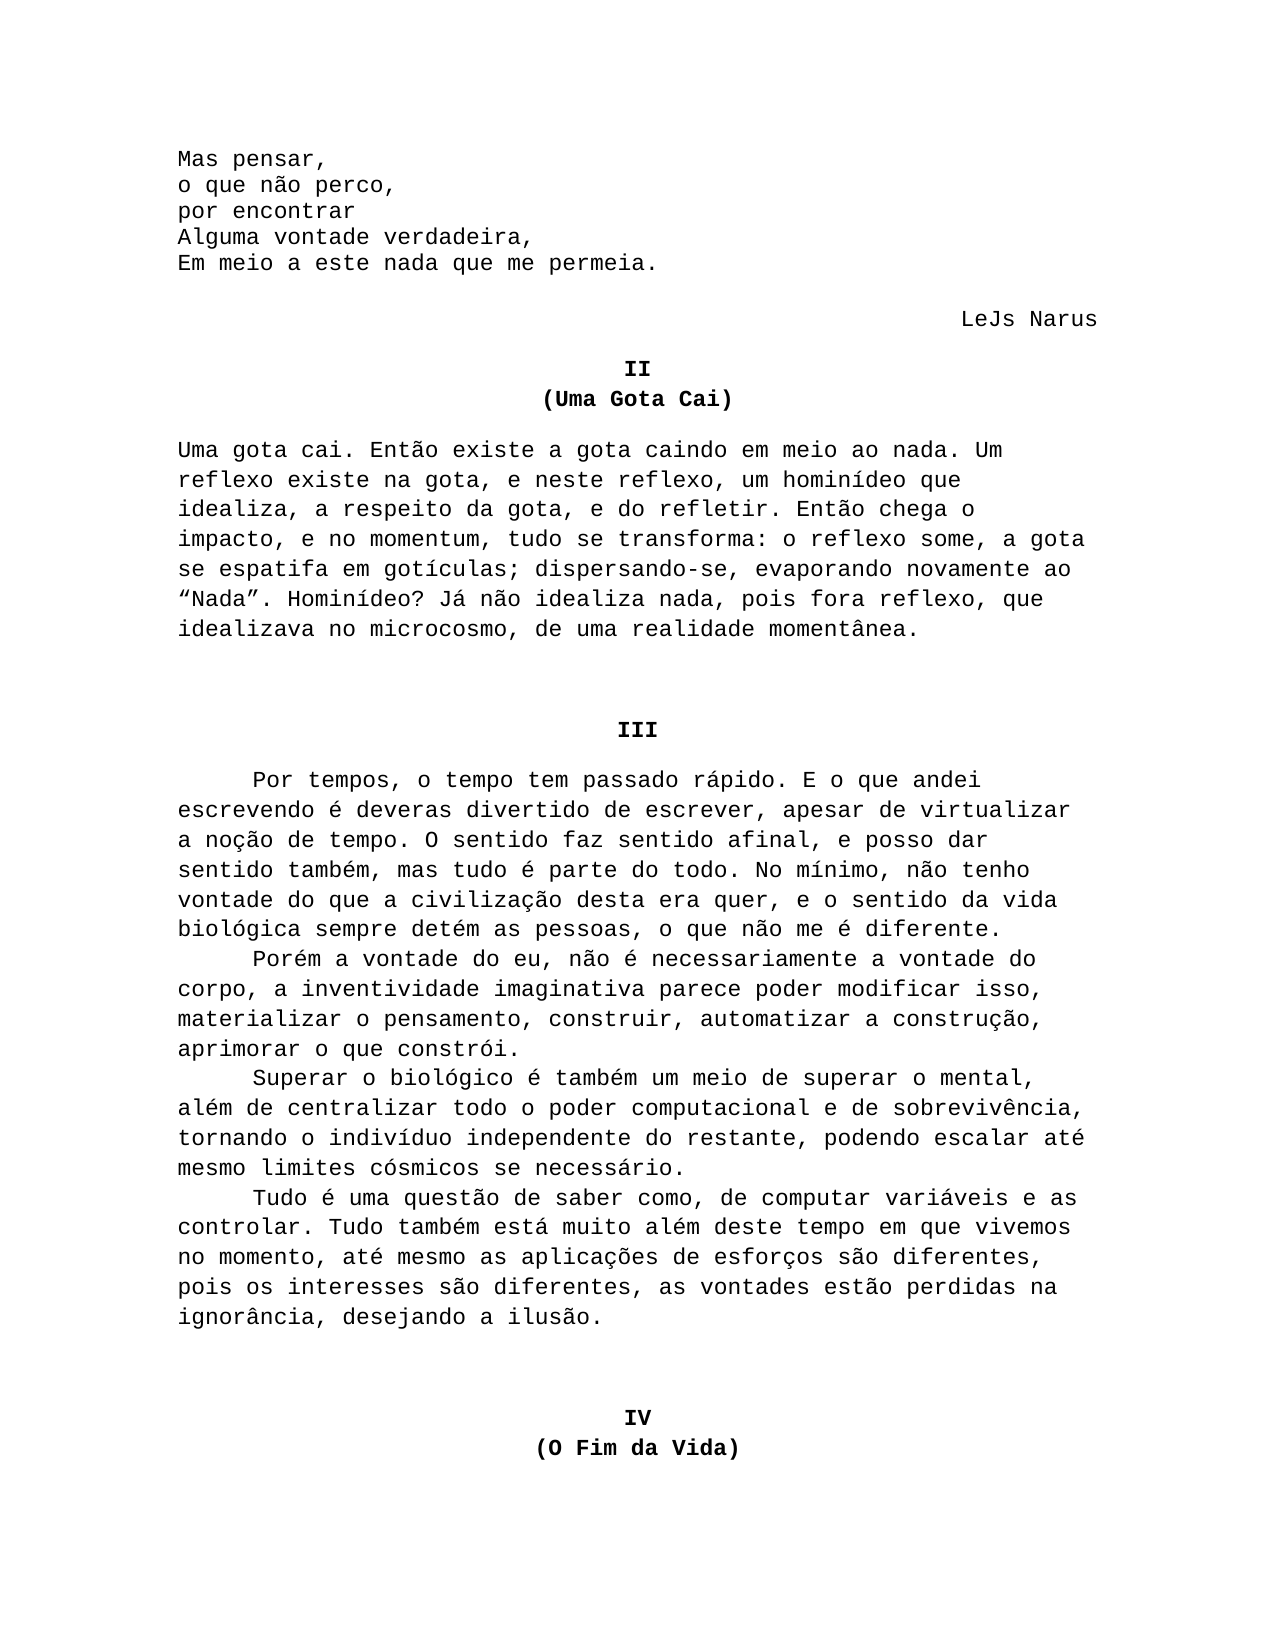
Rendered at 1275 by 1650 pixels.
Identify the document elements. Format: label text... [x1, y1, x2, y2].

text Mas pensar, o que não perco, por encontrar [177, 148, 1098, 225]
text Alguma vontade verdadeira, [177, 225, 1098, 251]
text LeJs Narus [177, 277, 1098, 333]
text Em meio a este nada que me permeia. [177, 251, 1098, 277]
text IV (O Fim da Vida) [177, 1406, 1098, 1462]
text Por tempos, o tempo tem passado rápido. E o que andei escrevendo é deveras divertido de escrever, apesar de virtualizar a noção de tempo. O sentido faz sentido afinal, e posso dar sentido também, mas tudo é parte do todo. No mínimo, não tenho vontade do que a civilização desta era quer, e o sentido da vida biológica sempre detém as pessoas, o que não me é diferente. Porém a vontade do eu, não é necessariamente a vontade do corpo, a inventividade imaginativa parece poder modificar isso, materializar o pensamento, construir, automatizar a construção, aprimorar o que constrói. Superar o biológico é também um meio de superar o mental, além de centralizar todo o poder computacional e de sobrevivência, tornando o indivíduo independente do restante, podendo escalar até mesmo limites cósmicos se necessário. Tudo é uma questão de saber como, de computar variáveis e as controlar. Tudo também está muito além deste tempo em que vivemos no momento, até mesmo as aplicações de esforços são diferentes, pois os interesses são diferentes, as vontades estão perdidas na ignorância, desejando a ilusão. [177, 769, 1098, 1331]
text Uma gota cai. Então existe a gota caindo em meio ao nada. Um reflexo existe na gota, e neste reflexo, um hominídeo que idealiza, a respeito da gota, e do refletir. Então chega o impacto, e no momentum, tudo se transforma: o reflexo some, a gota se espatifa em gotículas; dispersando-se, evaporando novamente ao “Nada”. Hominídeo? Já não idealiza nada, pois fora reflexo, que idealizava no microcosmo, de uma realidade momentânea. [177, 438, 1098, 643]
text II (Uma Gota Cai) [177, 358, 1098, 413]
text III [177, 718, 1098, 744]
